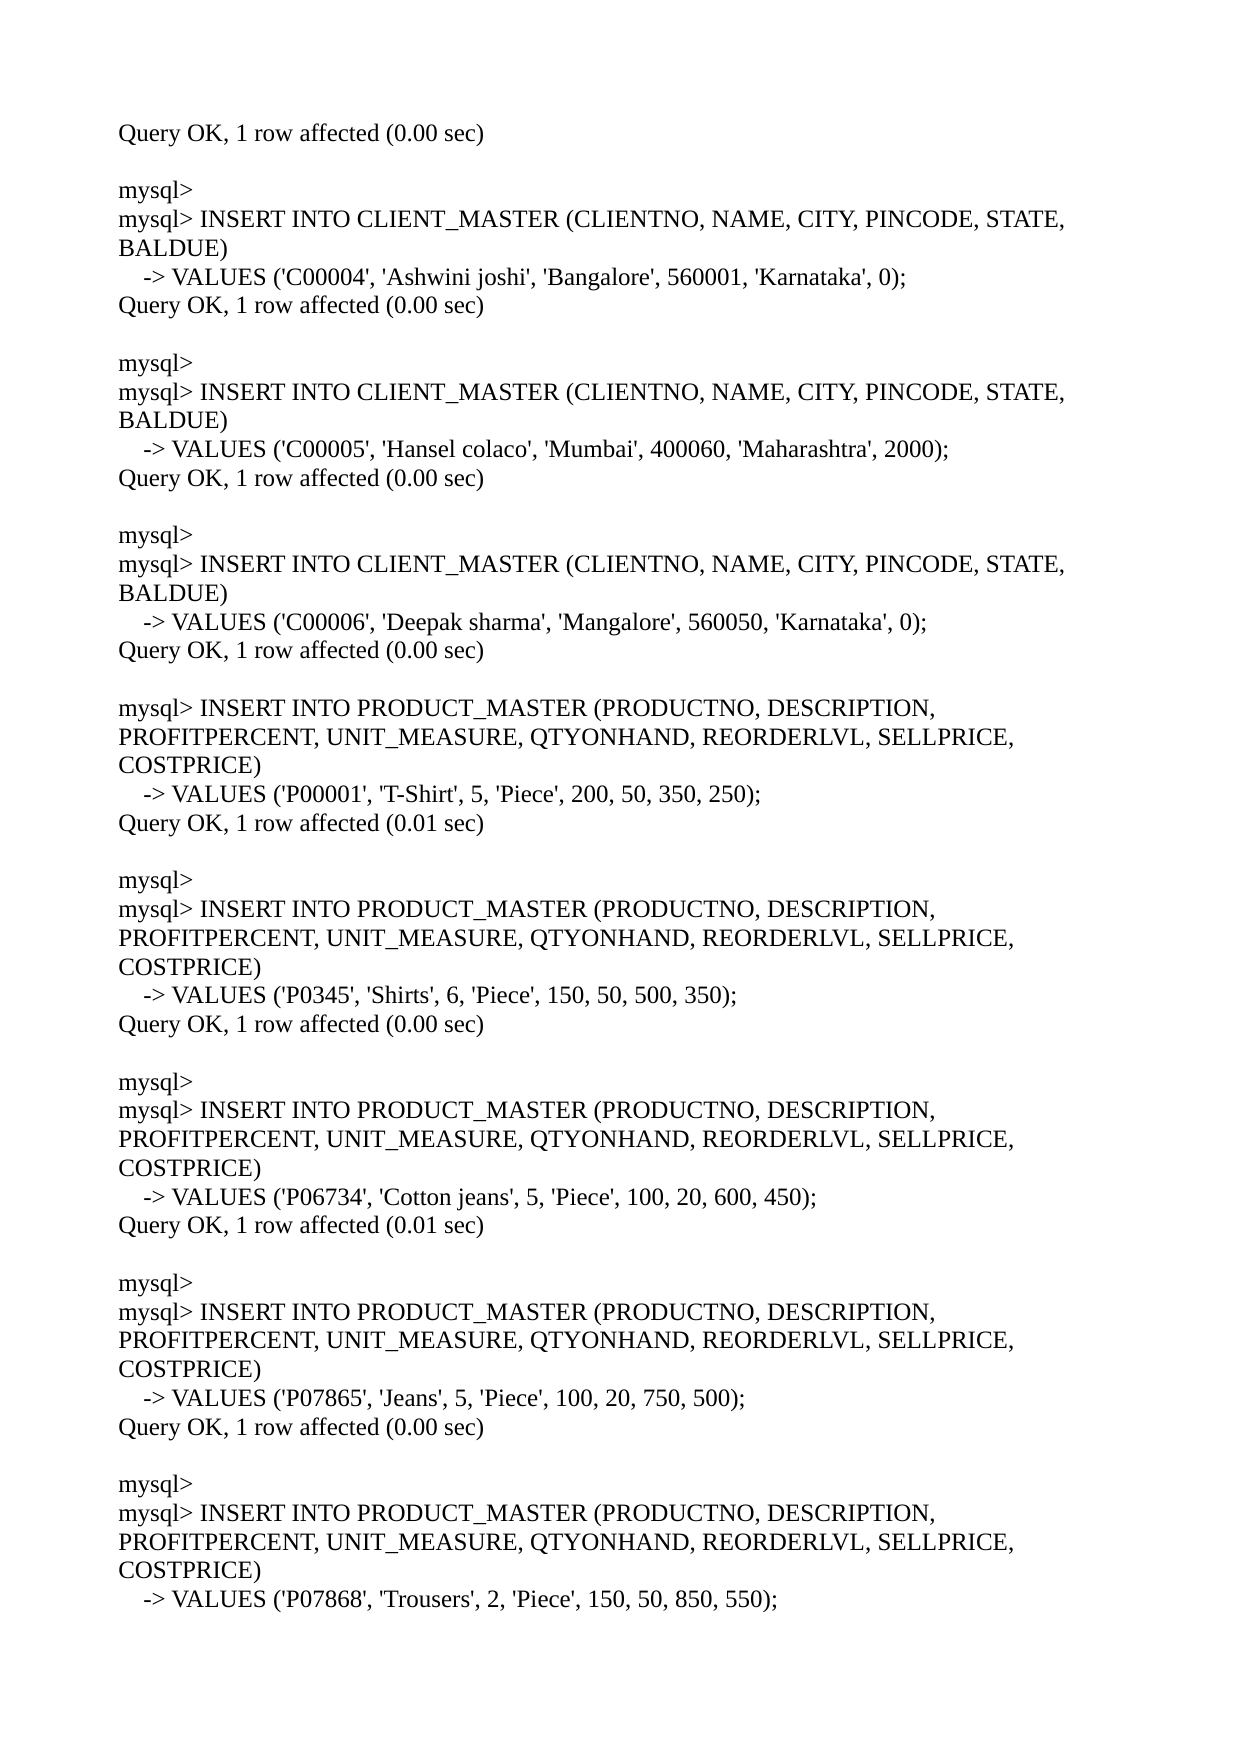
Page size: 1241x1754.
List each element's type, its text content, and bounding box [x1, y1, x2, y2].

text mysql> [118, 866, 1122, 894]
text Query OK, 1 row affected (0.00 sec) [118, 1412, 1122, 1441]
text mysql> INSERT INTO CLIENT_MASTER (CLIENTNO, NAME, CITY, PINCODE, STATE, BALDUE) [118, 549, 1122, 607]
text Query OK, 1 row affected (0.00 sec) [118, 636, 1122, 664]
text mysql> [118, 348, 1122, 377]
text mysql> [118, 1067, 1122, 1096]
text Query OK, 1 row affected (0.00 sec) [118, 463, 1122, 492]
text Query OK, 1 row affected (0.00 sec) [118, 1009, 1122, 1038]
text mysql> INSERT INTO CLIENT_MASTER (CLIENTNO, NAME, CITY, PINCODE, STATE, BALDUE) [118, 377, 1122, 434]
text mysql> INSERT INTO PRODUCT_MASTER (PRODUCTNO, DESCRIPTION, PROFITPERCENT, UNIT_MEASURE, QTYONHAND, REORDERLVL, SELLPRICE, COSTPRICE) [118, 894, 1122, 981]
text mysql> [118, 1469, 1122, 1498]
text mysql> INSERT INTO PRODUCT_MASTER (PRODUCTNO, DESCRIPTION, PROFITPERCENT, UNIT_MEASURE, QTYONHAND, REORDERLVL, SELLPRICE, COSTPRICE) [118, 1498, 1122, 1584]
text Query OK, 1 row affected (0.01 sec) [118, 808, 1122, 837]
text mysql> INSERT INTO PRODUCT_MASTER (PRODUCTNO, DESCRIPTION, PROFITPERCENT, UNIT_MEASURE, QTYONHAND, REORDERLVL, SELLPRICE, COSTPRICE) [118, 1297, 1122, 1383]
text -> VALUES ('P06734', 'Cotton jeans', 5, 'Piece', 100, 20, 600, 450); [118, 1182, 1122, 1211]
text mysql> INSERT INTO PRODUCT_MASTER (PRODUCTNO, DESCRIPTION, PROFITPERCENT, UNIT_MEASURE, QTYONHAND, REORDERLVL, SELLPRICE, COSTPRICE) [118, 693, 1122, 779]
text Query OK, 1 row affected (0.00 sec) [118, 118, 1122, 147]
text mysql> INSERT INTO CLIENT_MASTER (CLIENTNO, NAME, CITY, PINCODE, STATE, BALDUE) [118, 204, 1122, 262]
text -> VALUES ('C00005', 'Hansel colaco', 'Mumbai', 400060, 'Maharashtra', 2000); [118, 434, 1122, 463]
text mysql> [118, 521, 1122, 549]
text mysql> INSERT INTO PRODUCT_MASTER (PRODUCTNO, DESCRIPTION, PROFITPERCENT, UNIT_MEASURE, QTYONHAND, REORDERLVL, SELLPRICE, COSTPRICE) [118, 1096, 1122, 1182]
text Query OK, 1 row affected (0.01 sec) [118, 1211, 1122, 1239]
text -> VALUES ('P07868', 'Trousers', 2, 'Piece', 150, 50, 850, 550); [118, 1584, 1122, 1613]
text -> VALUES ('P00001', 'T-Shirt', 5, 'Piece', 200, 50, 350, 250); [118, 779, 1122, 808]
text Query OK, 1 row affected (0.00 sec) [118, 291, 1122, 319]
text -> VALUES ('C00006', 'Deepak sharma', 'Mangalore', 560050, 'Karnataka', 0); [118, 607, 1122, 636]
text -> VALUES ('P0345', 'Shirts', 6, 'Piece', 150, 50, 500, 350); [118, 981, 1122, 1009]
text mysql> [118, 1268, 1122, 1297]
text -> VALUES ('P07865', 'Jeans', 5, 'Piece', 100, 20, 750, 500); [118, 1383, 1122, 1412]
text -> VALUES ('C00004', 'Ashwini joshi', 'Bangalore', 560001, 'Karnataka', 0); [118, 262, 1122, 291]
text mysql> [118, 176, 1122, 204]
